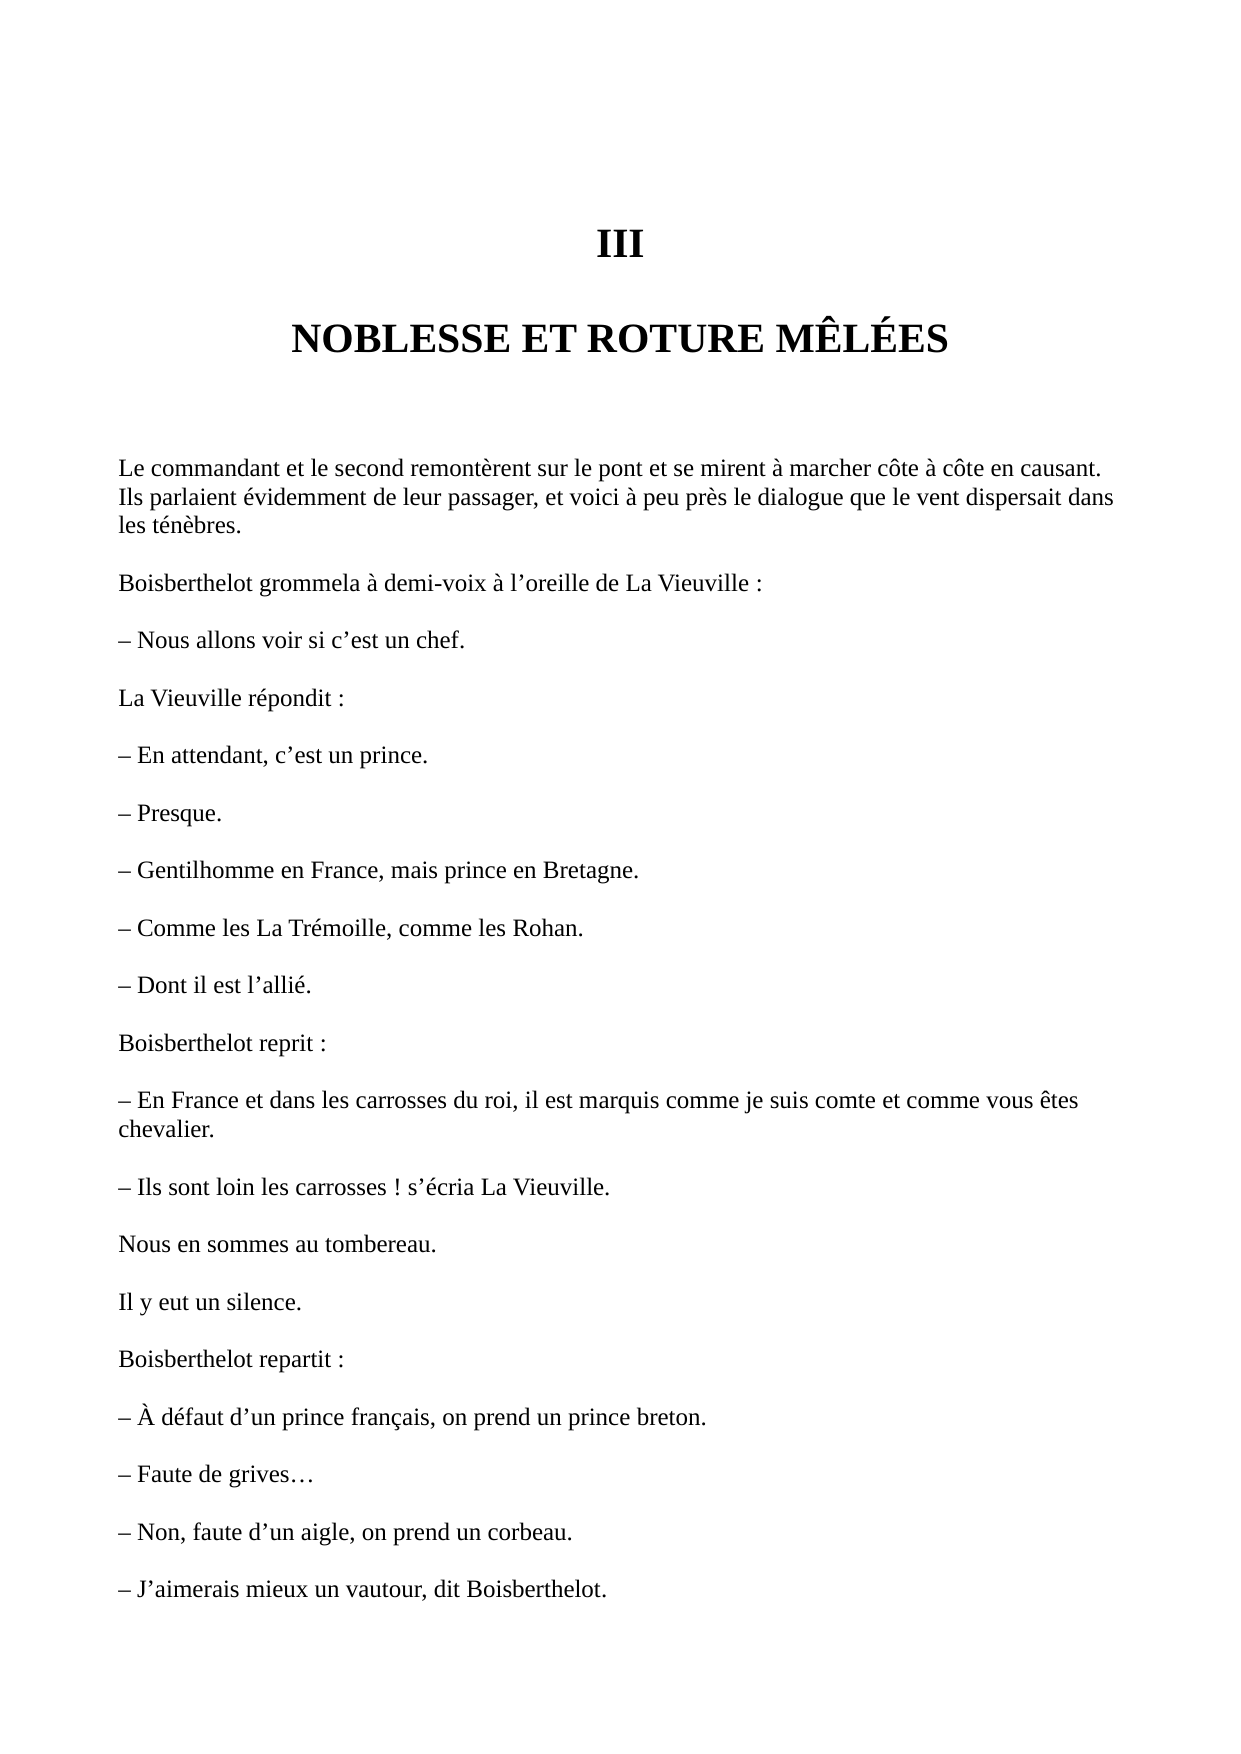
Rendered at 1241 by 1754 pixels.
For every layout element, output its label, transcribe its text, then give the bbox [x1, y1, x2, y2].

text – Ils sont loin les carrosses ! s’écria La Vieuville. [118, 1172, 1122, 1201]
text – J’aimerais mieux un vautour, dit Boisberthelot. [118, 1574, 1122, 1603]
text – En France et dans les carrosses du roi, il est marquis comme je suis comte et comme vous êtes chevalier. [118, 1086, 1122, 1143]
text Boisberthelot repartit : [118, 1344, 1122, 1373]
text – En attendant, c’est un prince. [118, 741, 1122, 769]
subtitle III NOBLESSE ET ROTURE MÊLÉES [118, 218, 1122, 362]
text – Gentilhomme en France, mais prince en Bretagne. [118, 856, 1122, 884]
text – Presque. [118, 798, 1122, 827]
text Il y eut un silence. [118, 1287, 1122, 1316]
text – Dont il est l’allié. [118, 971, 1122, 999]
text Boisberthelot reprit : [118, 1028, 1122, 1057]
text Le commandant et le second remontèrent sur le pont et se mirent à marcher côte à côte en causant. Ils parlaient évidemment de leur passager, et voici à peu près le dialogue que le vent dispersait dans les ténèbres. [118, 453, 1122, 539]
text Boisberthelot grommela à demi-voix à l’oreille de La Vieuville : [118, 568, 1122, 597]
text – À défaut d’un prince français, on prend un prince breton. [118, 1402, 1122, 1431]
text La Vieuville répondit : [118, 683, 1122, 712]
text – Non, faute d’un aigle, on prend un corbeau. [118, 1517, 1122, 1546]
text – Nous allons voir si c’est un chef. [118, 626, 1122, 654]
text – Comme les La Trémoille, comme les Rohan. [118, 913, 1122, 942]
text – Faute de grives… [118, 1459, 1122, 1488]
text Nous en sommes au tombereau. [118, 1229, 1122, 1258]
